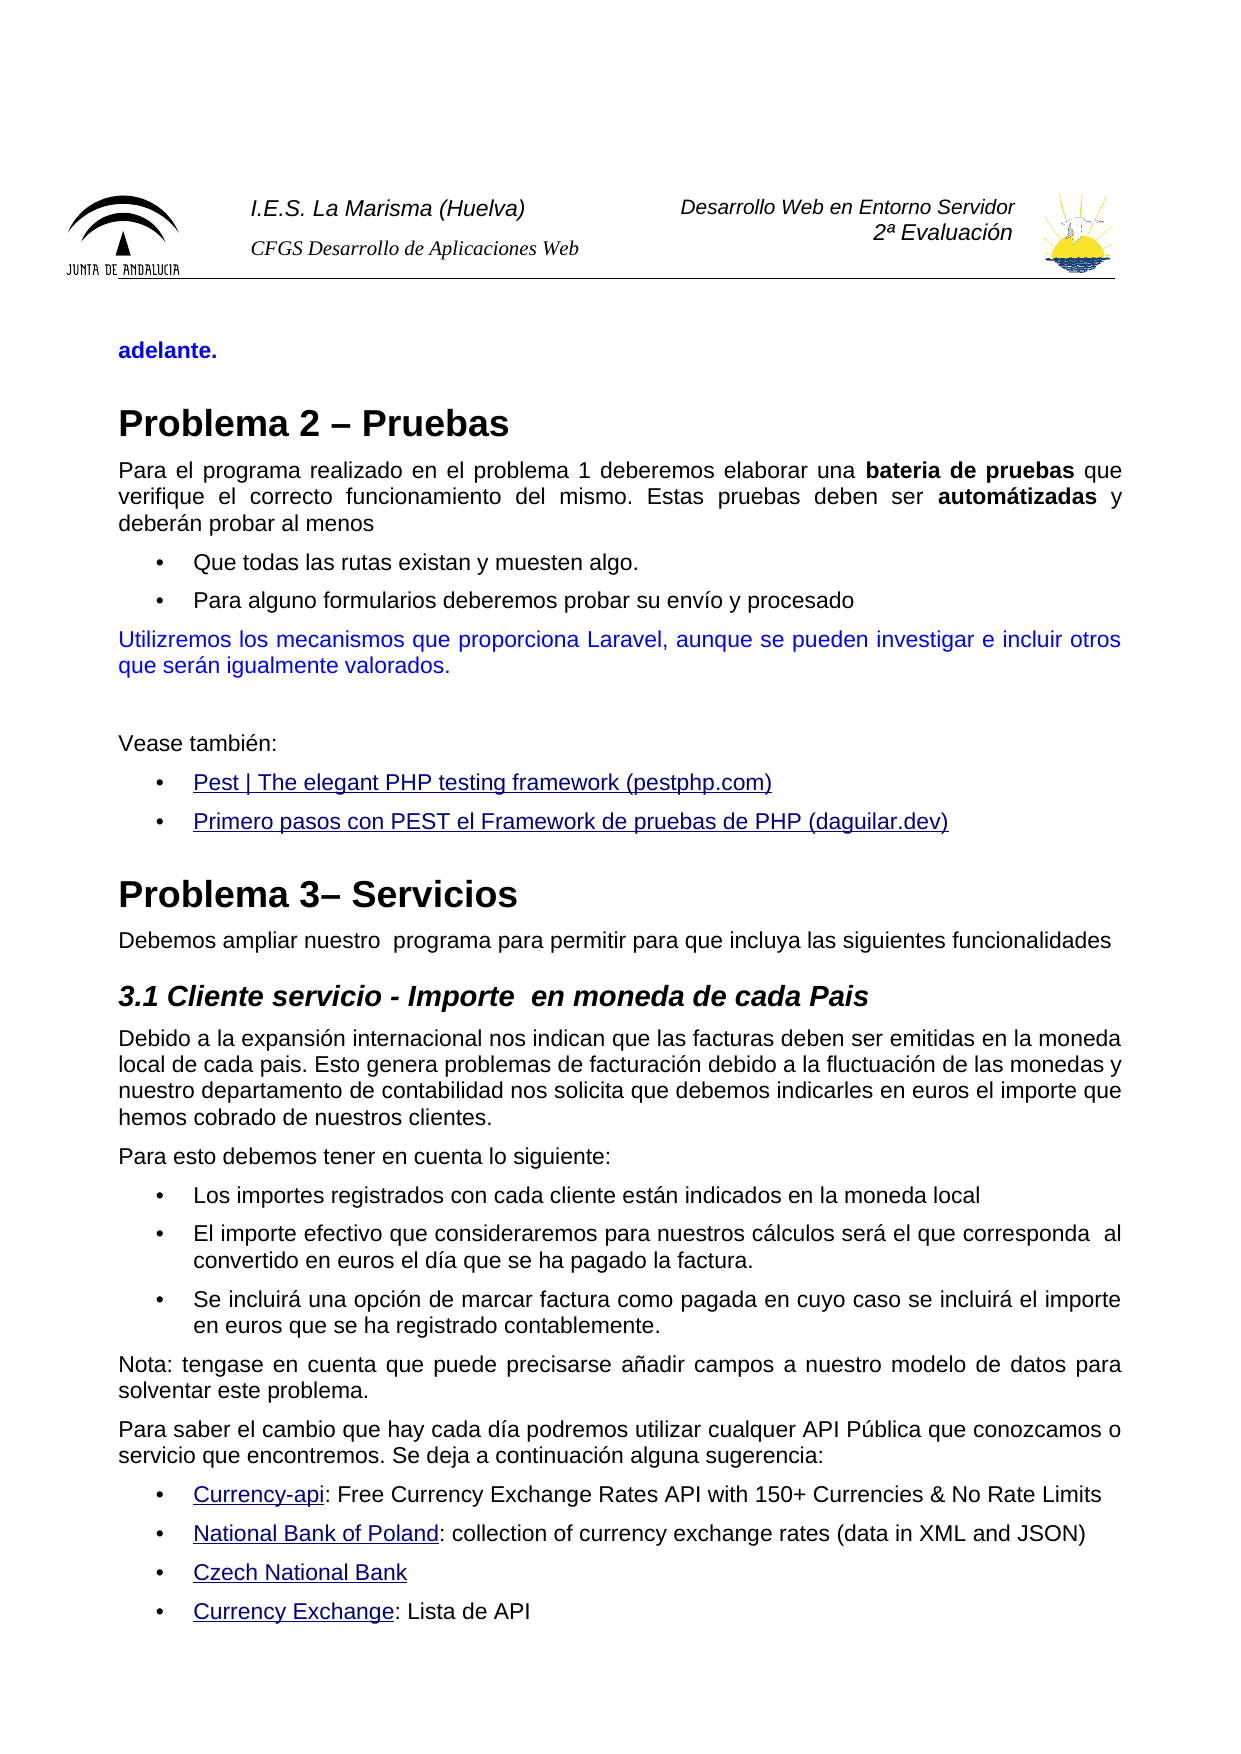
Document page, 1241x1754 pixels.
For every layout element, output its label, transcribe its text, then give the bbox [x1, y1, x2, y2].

text Debido a la expansión internacional nos indican que las facturas deben ser emitidas en la moneda local de cada pais. Esto genera problemas de facturación debido a la fluctuación de las monedas y nuestro departamento de contabilidad nos solicita que debemos indicarles en euros el importe que hemos cobrado de nuestros clientes. [118, 1025, 1122, 1130]
text adelante. [118, 337, 1122, 364]
text Nota: tengase en cuenta que puede precisarse añadir campos a nuestro modelo de datos para solventar este problema. [118, 1351, 1122, 1403]
text Para el programa realizado en el problema 1 deberemos elaborar una bateria de pruebas que verifique el correcto funcionamiento del mismo. Estas pruebas deben ser automátizadas y deberán probar al menos [118, 457, 1122, 536]
text Para saber el cambio que hay cada día podremos utilizar cualquer API Pública que conozcamos o servicio que encontremos. Se deja a continuación alguna sugerencia: [118, 1416, 1122, 1469]
list Czech National Bank [156, 1559, 1122, 1585]
picture [66, 195, 182, 275]
text Vease también: [118, 730, 1122, 757]
text Para esto debemos tener en cuenta lo siguiente: [118, 1143, 1122, 1169]
list Pest | The elegant PHP testing framework (pestphp.com) [156, 769, 1122, 795]
list Currency-api: Free Currency Exchange Rates API with 150+ Currencies & No Rate Limits [156, 1481, 1122, 1508]
text Debemos ampliar nuestro programa para permitir para que incluya las siguientes funcionalidades [118, 927, 1122, 954]
list Currency Exchange: Lista de API [156, 1598, 1122, 1624]
subtitle Problema 3– Servicios [118, 872, 1122, 915]
list Primero pasos con PEST el Framework de pruebas de PHP (daguilar.dev) [156, 808, 1122, 834]
subtitle Problema 2 – Pruebas [118, 401, 1122, 444]
list National Bank of Poland: collection of currency exchange rates (data in XML and JSON) [156, 1520, 1122, 1546]
text Utilizremos los mecanismos que proporciona Laravel, aunque se pueden investigar e incluir otros que serán igualmente valorados. [118, 626, 1122, 679]
list Que todas las rutas existan y muesten algo. [156, 548, 1122, 575]
subtitle 3.1 Cliente servicio - Importe en moneda de cada Pais [118, 979, 1122, 1012]
picture [1042, 192, 1114, 276]
list Los importes registrados con cada cliente están indicados en la moneda local [156, 1182, 1122, 1208]
list Se incluirá una opción de marcar factura como pagada en cuyo caso se incluirá el importe en euros que se ha registrado contablemente. [156, 1286, 1122, 1338]
list Para alguno formularios deberemos probar su envío y procesado [156, 587, 1122, 614]
list El importe efectivo que consideraremos para nuestros cálculos será el que corresponda al convertido en euros el día que se ha pagado la factura. [156, 1220, 1122, 1273]
